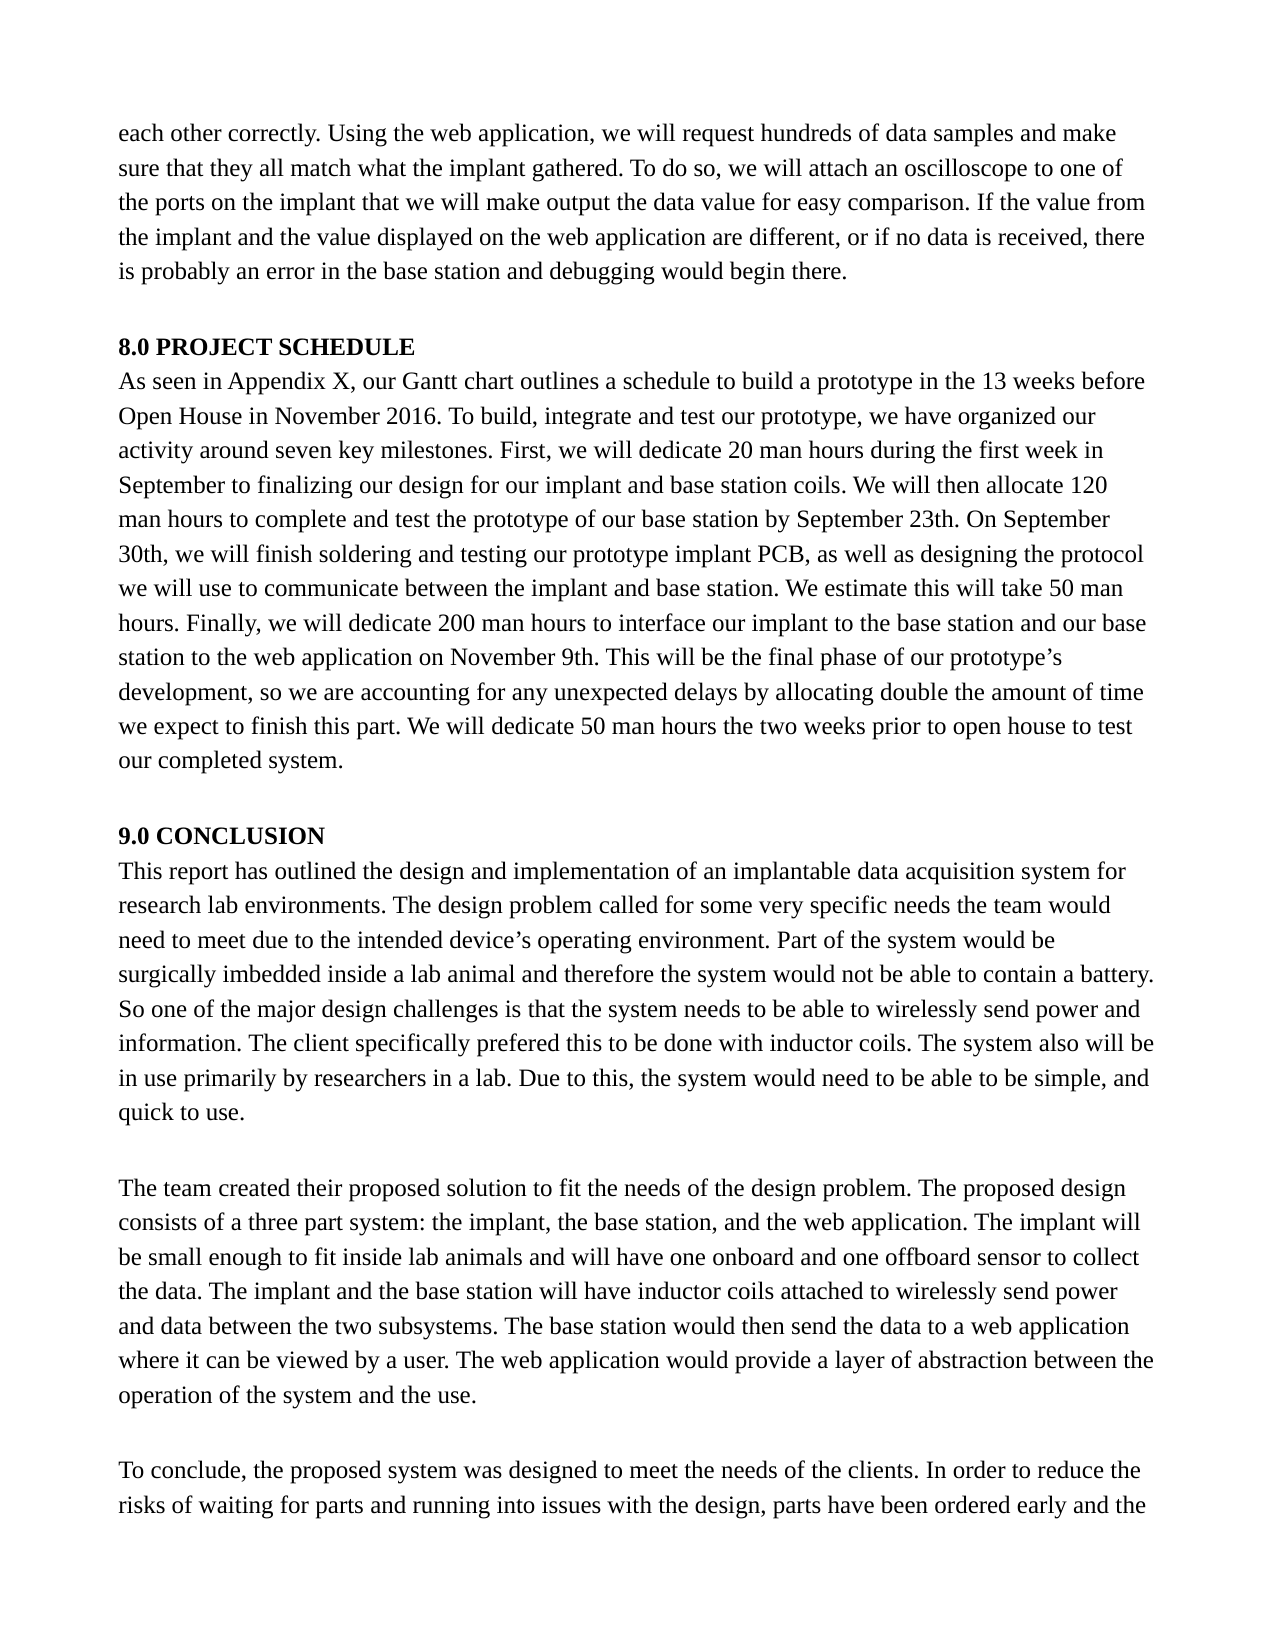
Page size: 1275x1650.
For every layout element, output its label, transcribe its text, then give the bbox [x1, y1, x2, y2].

text 8.0 PROJECT SCHEDULE [118, 332, 1157, 361]
text As seen in Appendix X, our Gantt chart outlines a schedule to build a prototype in the 13 weeks before Open House in November 2016. To build, integrate and test our prototype, we have organized our activity around seven key milestones. First, we will dedicate 20 man hours during the first week in September to finalizing our design for our implant and base station coils. We will then allocate 120 man hours to complete and test the prototype of our base station by September 23th. On September 30th, we will finish soldering and testing our prototype implant PCB, as well as designing the protocol we will use to communicate between the implant and base station. We estimate this will take 50 man hours. Finally, we will dedicate 200 man hours to interface our implant to the base station and our base station to the web application on November 9th. This will be the final phase of our prototype’s development, so we are accounting for any unexpected delays by allocating double the amount of time we expect to finish this part. We will dedicate 50 man hours the two weeks prior to open house to test our completed system. [118, 366, 1157, 774]
text This report has outlined the design and implementation of an implantable data acquisition system for research lab environments. The design problem called for some very specific needs the team would need to meet due to the intended device’s operating environment. Part of the system would be surgically imbedded inside a lab animal and therefore the system would not be able to contain a battery. So one of the major design challenges is that the system needs to be able to wirelessly send power and information. The client specifically prefered this to be done with inductor coils. The system also will be in use primarily by researchers in a lab. Due to this, the system would need to be able to be simple, and quick to use. [118, 856, 1157, 1126]
text The team created their proposed solution to fit the needs of the design problem. The proposed design consists of a three part system: the implant, the base station, and the web application. The implant will be small enough to fit inside lab animals and will have one onboard and one offboard sensor to collect the data. The implant and the base station will have inductor coils attached to wirelessly send power and data between the two subsystems. The base station would then send the data to a web application where it can be viewed by a user. The web application would provide a layer of abstraction between the operation of the system and the use. [118, 1173, 1157, 1408]
text each other correctly. Using the web application, we will request hundreds of data samples and make sure that they all match what the implant gathered. To do so, we will attach an oscilloscope to one of the ports on the implant that we will make output the data value for easy comparison. If the value from the implant and the value displayed on the web application are different, or if no data is received, there is probably an error in the base station and debugging would begin there. [118, 118, 1157, 285]
text 9.0 CONCLUSION [118, 821, 1157, 850]
text To conclude, the proposed system was designed to meet the needs of the clients. In order to reduce the risks of waiting for parts and running into issues with the design, parts have been ordered early and the [118, 1455, 1157, 1519]
